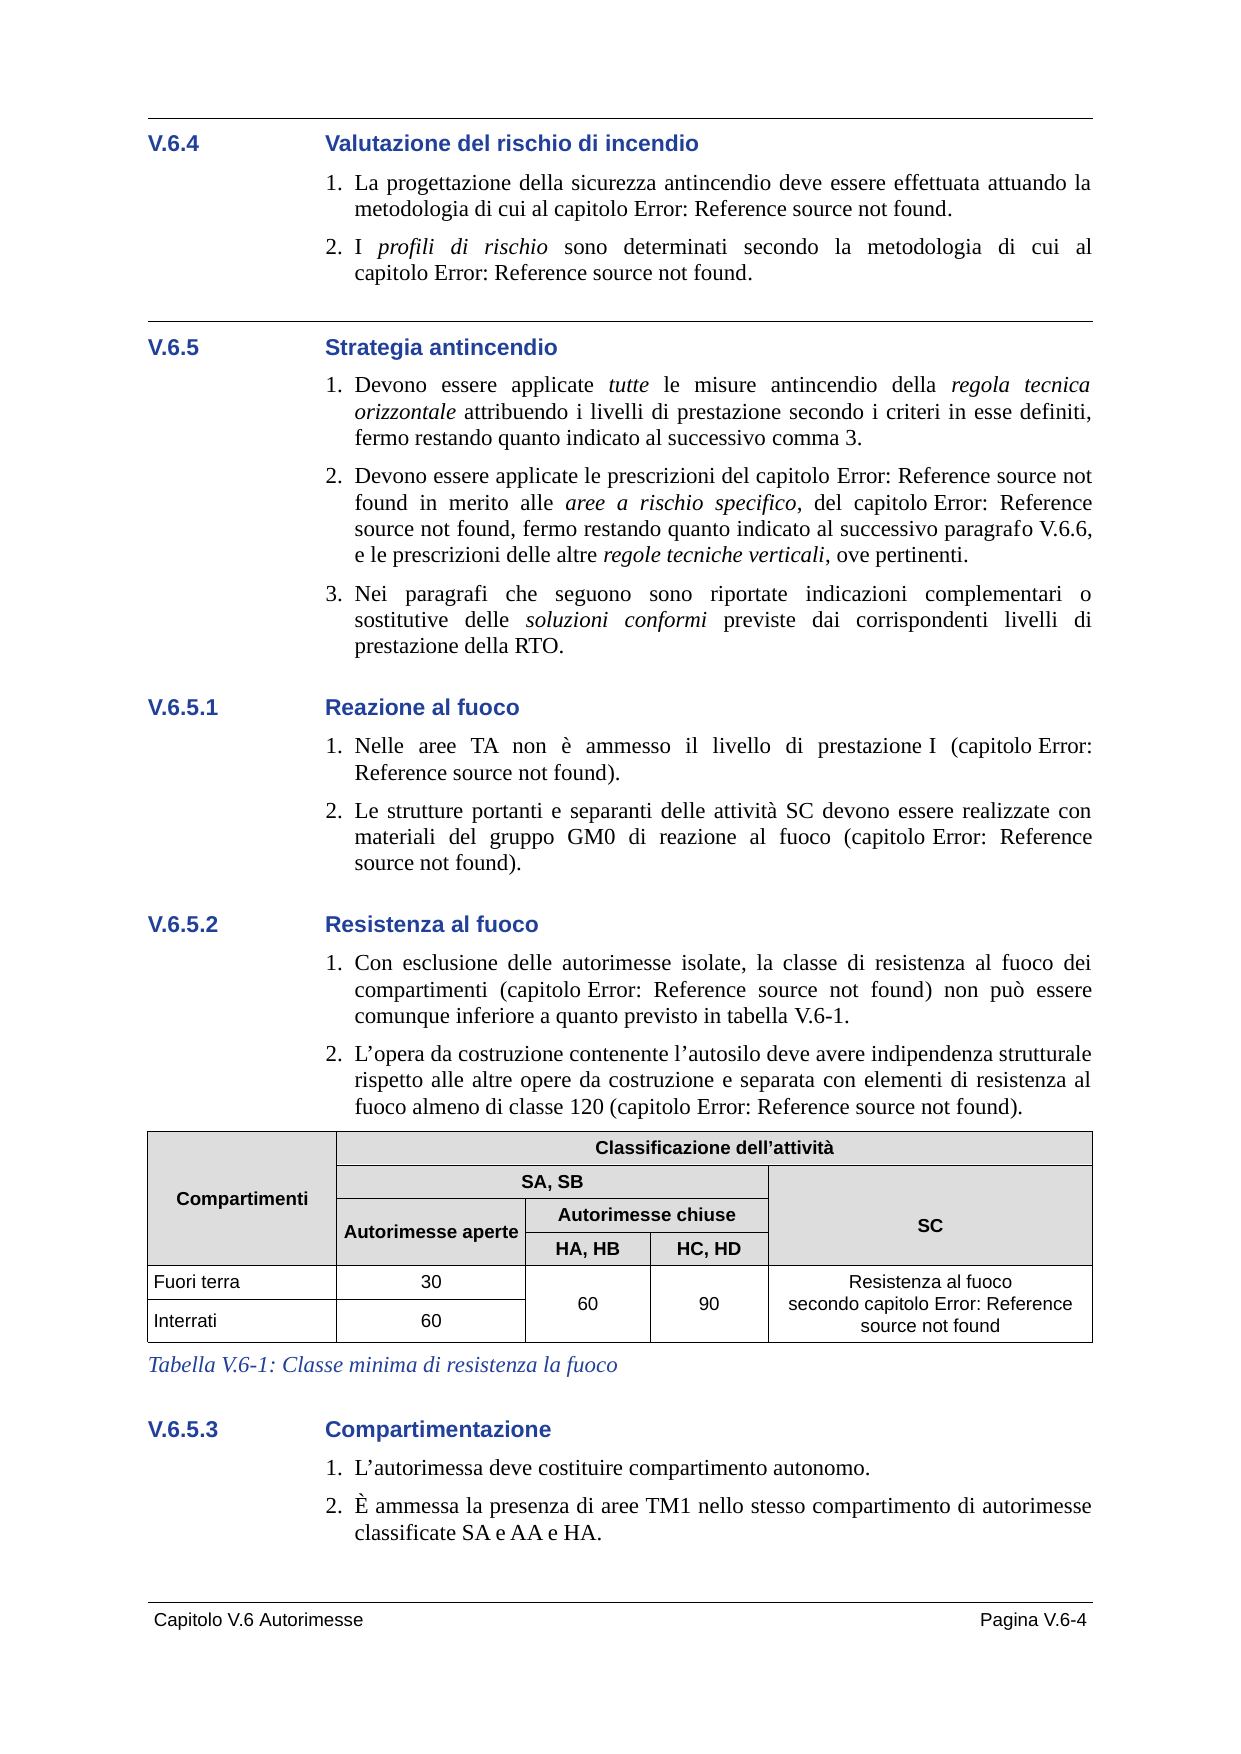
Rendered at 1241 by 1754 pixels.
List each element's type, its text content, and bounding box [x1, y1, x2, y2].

table_cell 60 [337, 1300, 525, 1342]
table_cell SA, SB [337, 1166, 768, 1198]
table_cell HC, HD [651, 1233, 768, 1265]
table_header Classificazione dell’attività [337, 1132, 1092, 1164]
list Nei paragrafi che seguono sono riportate indicazioni complementari o sostitutive delle soluzioni conformi previste dai corrispondenti livelli di prestazione della RTO. [342, 579, 1093, 659]
table_cell 30 [337, 1266, 525, 1299]
list È ammessa la presenza di aree TM1 nello stesso compartimento di autorimesse classificate SA e AA e HA. [342, 1492, 1093, 1545]
text Tabella V.6-1: Classe minima di resistenza la fuoco [148, 1351, 1093, 1377]
subtitle Resistenza al fuoco [148, 911, 1093, 937]
list L’autorimessa deve costituire compartimento autonomo. [342, 1454, 1093, 1480]
list L’opera da costruzione contenente l’autosilo deve avere indipendenza strutturale rispetto alle altre opere da costruzione e separata con elementi di resistenza al fuoco almeno di classe 120 (capitolo Errore: sorgente del riferimento non trovata). [342, 1040, 1093, 1119]
list Con esclusione delle autorimesse isolate, la classe di resistenza al fuoco dei compartimenti (capitolo Errore: sorgente del riferimento non trovata) non può essere comunque inferiore a quanto previsto in tabella V.6-1. [342, 949, 1093, 1028]
table_cell HA, HB [526, 1233, 650, 1265]
subtitle Reazione al fuoco [148, 694, 1093, 720]
subtitle Valutazione del rischio di incendio [148, 119, 1093, 157]
table_cell 60 [526, 1266, 650, 1342]
list La progettazione della sicurezza antincendio deve essere effettuata attuando la metodologia di cui al capitolo Errore: sorgente del riferimento non trovata. [342, 168, 1093, 221]
subtitle Compartimentazione [148, 1416, 1093, 1442]
list Nelle aree TA non è ammesso il livello di prestazione I (capitolo Errore: sorgente del riferimento non trovata). [342, 732, 1093, 785]
list Devono essere applicate tutte le misure antincendio della regola tecnica orizzontale attribuendo i livelli di prestazione secondo i criteri in esse definiti, fermo restando quanto indicato al successivo comma 3. [342, 372, 1093, 451]
list Devono essere applicate le prescrizioni del capitolo Errore: sorgente del riferimento non trovata in merito alle aree a rischio specifico, del capitolo Errore: sorgente del riferimento non trovata, fermo restando quanto indicato al successivo paragrafo V.6.6, e le prescrizioni delle altre regole tecniche verticali, ove pertinenti. [342, 462, 1093, 568]
table_cell 90 [651, 1266, 768, 1342]
list Le strutture portanti e separanti delle attività SC devono essere realizzate con materiali del gruppo GM0 di reazione al fuoco (capitolo Errore: sorgente del riferimento non trovata). [342, 797, 1093, 876]
table_cell Resistenza al fuoco secondo capitolo Errore: sorgente del riferimento non trovata [769, 1266, 1092, 1342]
table_cell Interrati [148, 1300, 336, 1342]
table_cell Autorimesse chiuse [526, 1199, 768, 1232]
subtitle Strategia antincendio [148, 322, 1093, 360]
list I profili di rischio sono determinati secondo la metodologia di cui al capitolo Errore: sorgente del riferimento non trovata. [342, 233, 1093, 286]
table_header Compartimenti [148, 1132, 336, 1265]
table_cell Autorimesse aperte [337, 1199, 525, 1265]
table_cell Fuori terra [148, 1266, 336, 1299]
table_cell SC [769, 1166, 1092, 1265]
